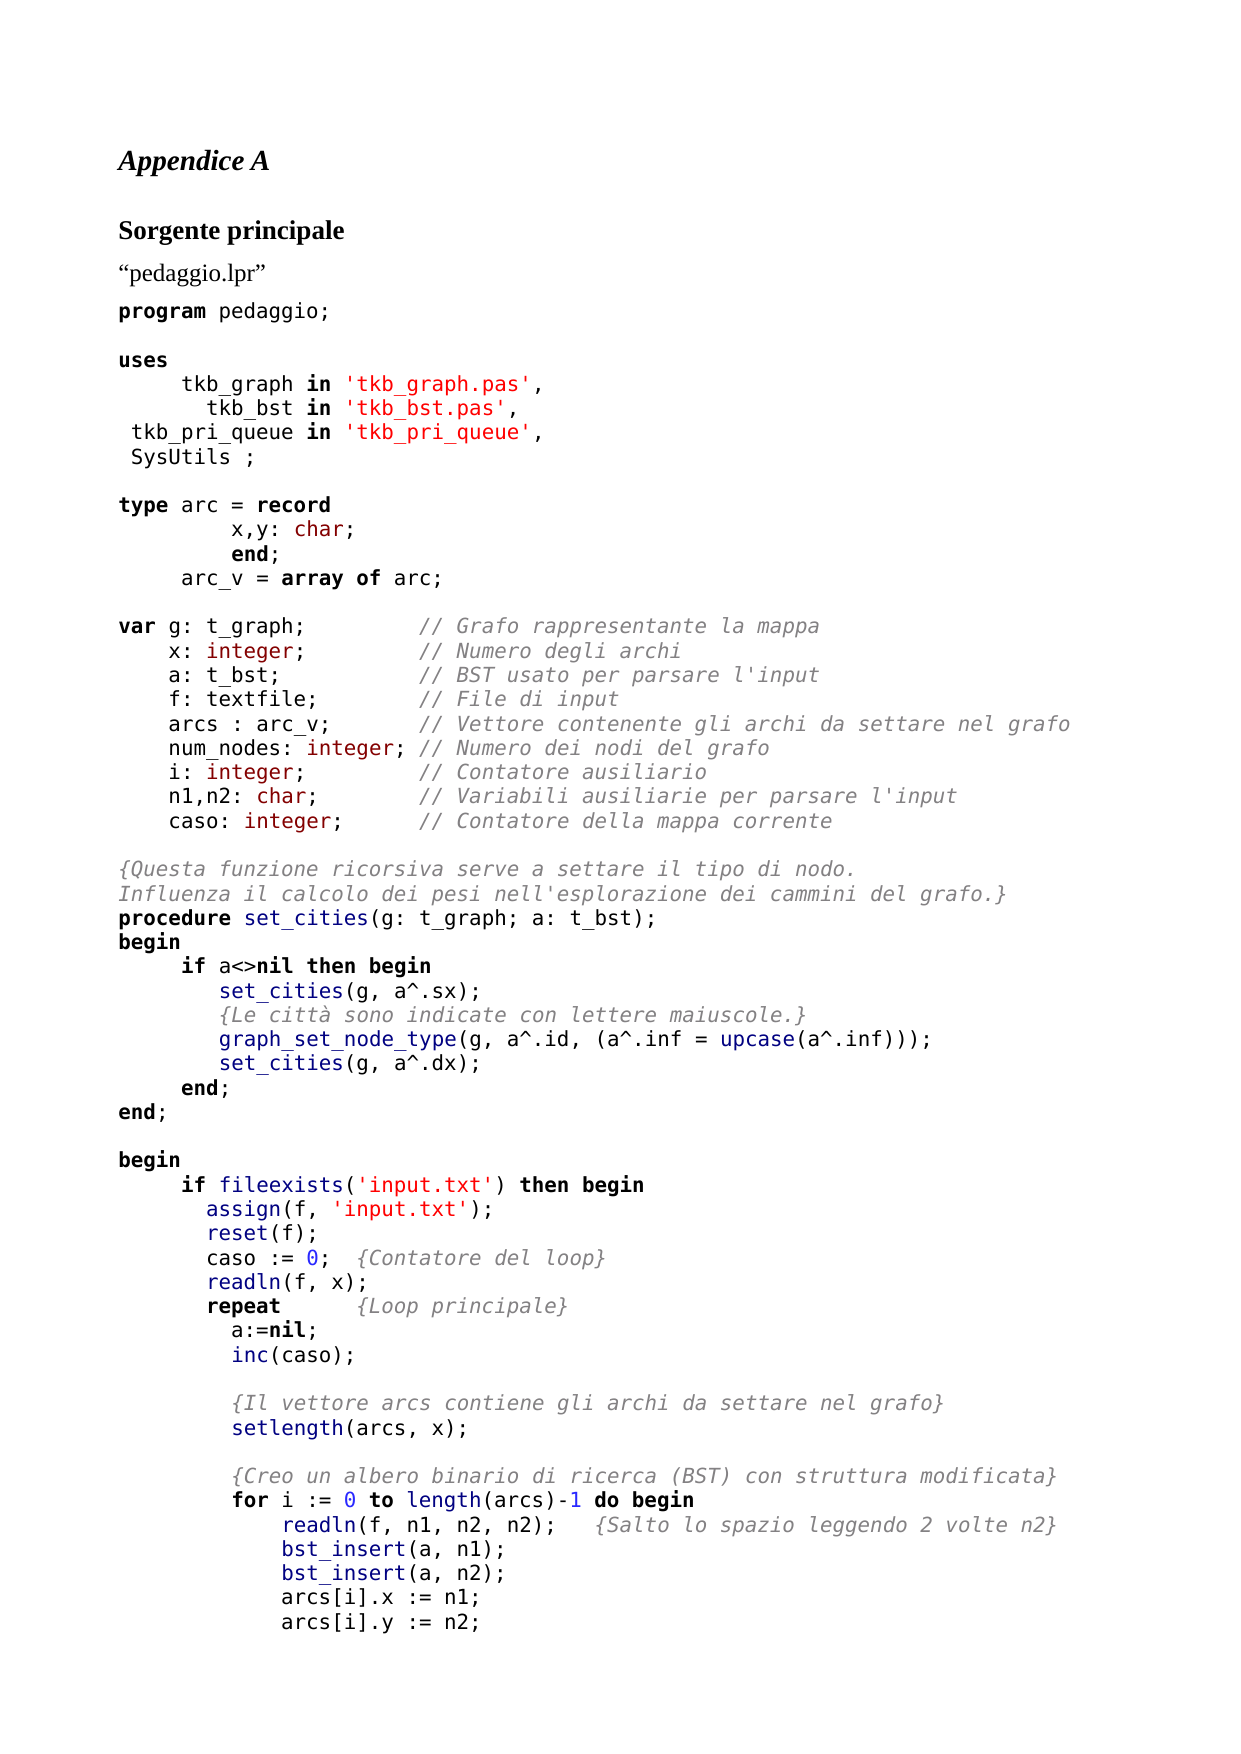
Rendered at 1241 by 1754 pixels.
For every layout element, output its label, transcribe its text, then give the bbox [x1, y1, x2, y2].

text arc_v = array of arc; [118, 566, 1122, 590]
text “pedaggio.lpr” [118, 258, 1122, 287]
text var g: t_graph; // Grafo rappresentante la mappa [118, 614, 1122, 639]
text begin [118, 930, 1122, 954]
text set_cities(g, a^.dx); [118, 1051, 1122, 1076]
text SysUtils ; [118, 445, 1122, 469]
text f: textfile; // File di input [118, 687, 1122, 712]
text program pedaggio; [118, 299, 1122, 323]
text arcs[i].y := n2; [118, 1610, 1122, 1634]
text arcs : arc_v; // Vettore contenente gli archi da settare nel grafo [118, 712, 1122, 736]
subtitle Appendice A [118, 143, 1122, 177]
text tkb_bst in 'tkb_bst.pas', [118, 396, 1122, 420]
text x,y: char; [118, 517, 1122, 542]
text graph_set_node_type(g, a^.id, (a^.inf = upcase(a^.inf))); [118, 1027, 1122, 1051]
text if fileexists('input.txt') then begin [118, 1173, 1122, 1197]
text readln(f, x); [118, 1270, 1122, 1294]
text arcs[i].x := n1; [118, 1585, 1122, 1610]
text uses [118, 348, 1122, 372]
text {Il vettore arcs contiene gli archi da settare nel grafo} [118, 1391, 1122, 1416]
text bst_insert(a, n1); [118, 1537, 1122, 1561]
text end; [118, 1076, 1122, 1100]
text setlength(arcs, x); [118, 1416, 1122, 1440]
text n1,n2: char; // Variabili ausiliarie per parsare l'input [118, 784, 1122, 809]
text set_cities(g, a^.sx); [118, 979, 1122, 1003]
text inc(caso); [118, 1343, 1122, 1367]
text x: integer; // Numero degli archi [118, 639, 1122, 663]
text num_nodes: integer; // Numero dei nodi del grafo [118, 736, 1122, 760]
text type arc = record [118, 493, 1122, 517]
text {Le città sono indicate con lettere maiuscole.} [118, 1003, 1122, 1027]
text if a<>nil then begin [118, 954, 1122, 979]
text end; [118, 542, 1122, 566]
text procedure set_cities(g: t_graph; a: t_bst); [118, 906, 1122, 930]
text Influenza il calcolo dei pesi nell'esplorazione dei cammini del grafo.} [118, 882, 1122, 906]
text reset(f); [118, 1221, 1122, 1246]
text tkb_pri_queue in 'tkb_pri_queue', [118, 420, 1122, 445]
text tkb_graph in 'tkb_graph.pas', [118, 372, 1122, 396]
text caso: integer; // Contatore della mappa corrente [118, 809, 1122, 833]
text {Creo un albero binario di ricerca (BST) con struttura modificata} [118, 1464, 1122, 1488]
text bst_insert(a, n2); [118, 1561, 1122, 1585]
text end; [118, 1100, 1122, 1124]
text a: t_bst; // BST usato per parsare l'input [118, 663, 1122, 687]
text i: integer; // Contatore ausiliario [118, 760, 1122, 784]
text for i := 0 to length(arcs)-1 do begin [118, 1488, 1122, 1513]
subtitle Sorgente principale [118, 214, 1122, 245]
text repeat {Loop principale} [118, 1294, 1122, 1318]
text readln(f, n1, n2, n2); {Salto lo spazio leggendo 2 volte n2} [118, 1513, 1122, 1537]
text begin [118, 1148, 1122, 1173]
text {Questa funzione ricorsiva serve a settare il tipo di nodo. [118, 857, 1122, 882]
text assign(f, 'input.txt'); [118, 1197, 1122, 1221]
text a:=nil; [118, 1318, 1122, 1343]
text caso := 0; {Contatore del loop} [118, 1246, 1122, 1270]
